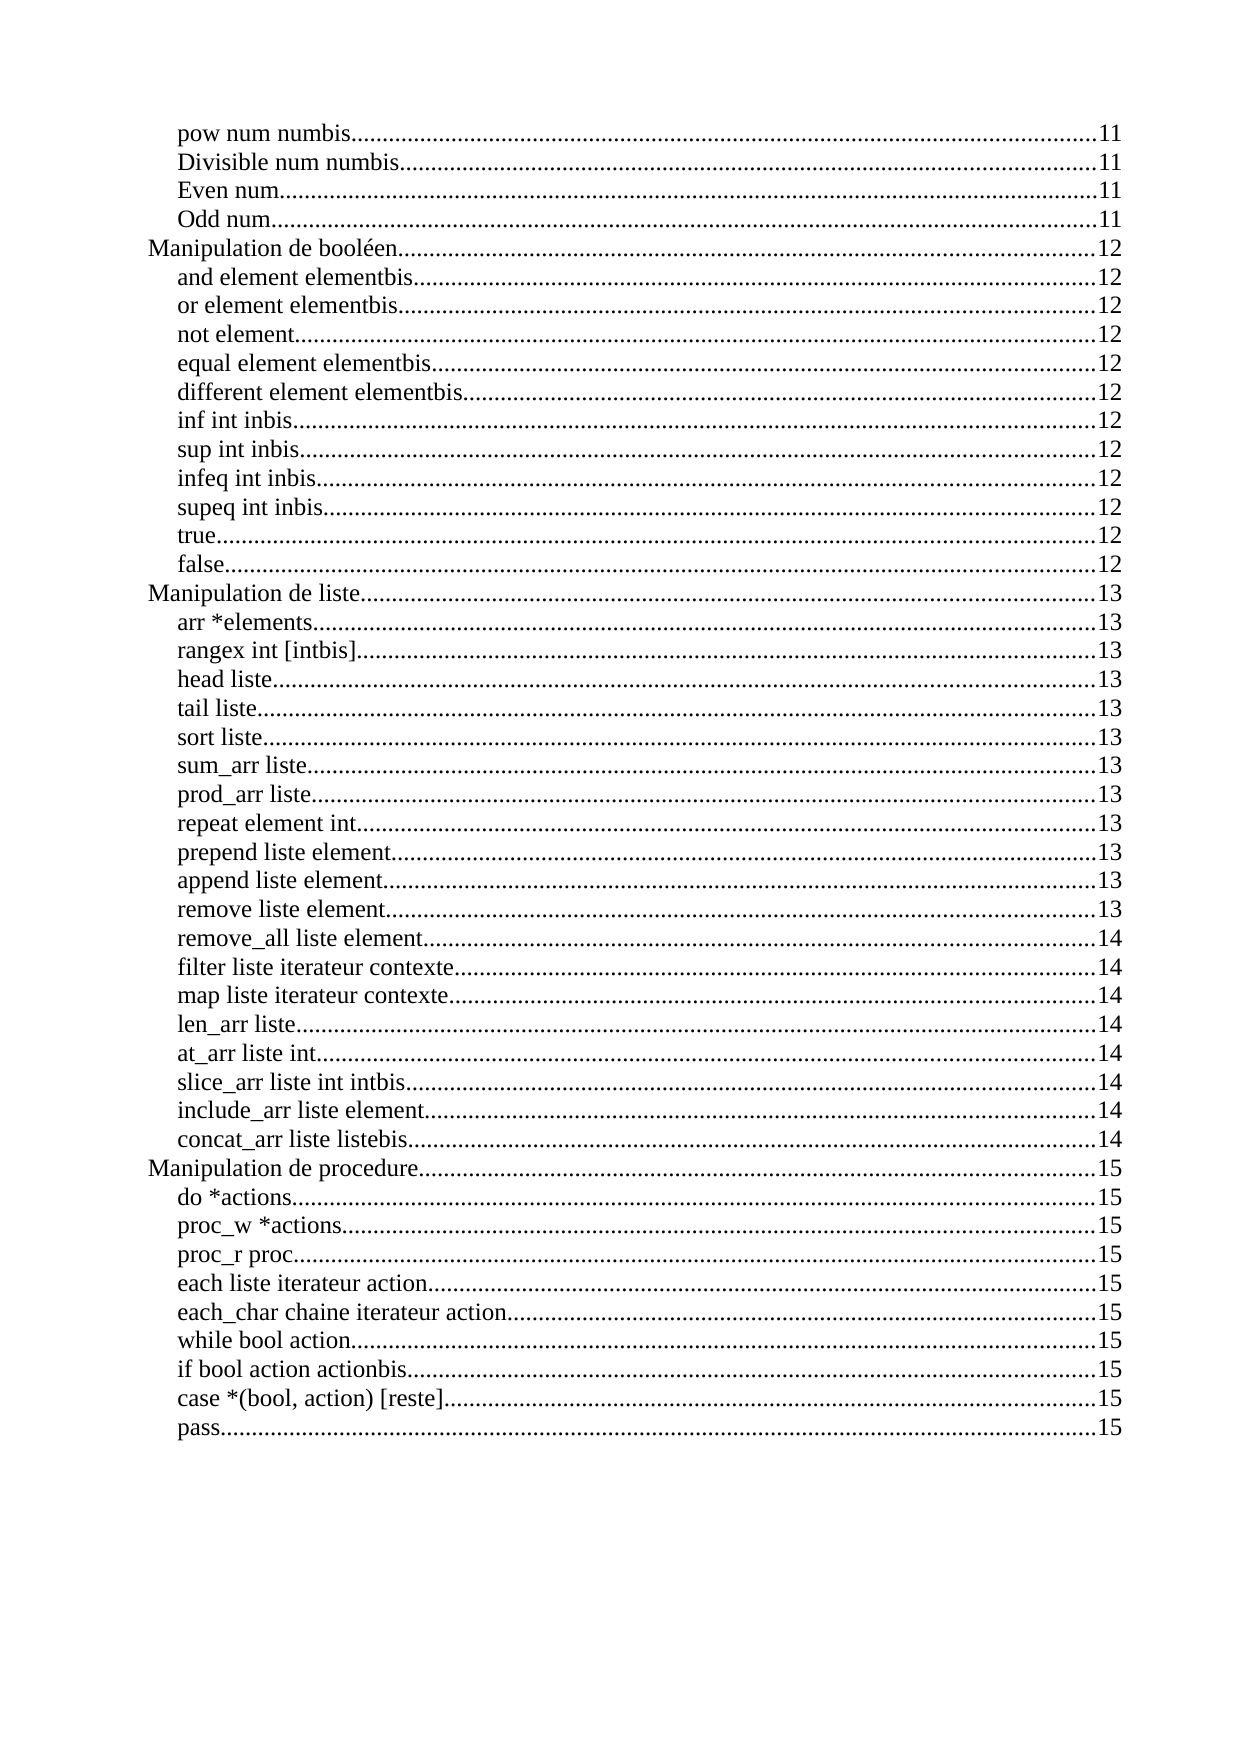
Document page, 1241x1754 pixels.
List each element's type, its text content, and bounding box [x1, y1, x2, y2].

text Odd num 11 [177, 204, 1122, 233]
text if bool action actionbis 15 [177, 1354, 1122, 1383]
text supeq int inbis 12 [177, 492, 1122, 521]
text while bool action 15 [177, 1326, 1122, 1354]
text prepend liste element 13 [177, 837, 1122, 866]
text prod_arr liste 13 [177, 779, 1122, 808]
text each liste iterateur action 15 [177, 1268, 1122, 1297]
text different element elementbis 12 [177, 377, 1122, 406]
text tail liste 13 [177, 693, 1122, 722]
text Even num 11 [177, 176, 1122, 204]
text Manipulation de liste 13 [148, 578, 1122, 607]
text infeq int inbis 12 [177, 463, 1122, 492]
text sup int inbis 12 [177, 434, 1122, 463]
text pow num numbis 11 [177, 118, 1122, 147]
text case *(bool, action) [reste] 15 [177, 1383, 1122, 1412]
text remove_all liste element 14 [177, 923, 1122, 952]
text Divisible num numbis 11 [177, 147, 1122, 176]
text sum_arr liste 13 [177, 751, 1122, 779]
text inf int inbis 12 [177, 406, 1122, 434]
text or element elementbis 12 [177, 291, 1122, 319]
text append liste element 13 [177, 866, 1122, 894]
text not element 12 [177, 319, 1122, 348]
text map liste iterateur contexte 14 [177, 981, 1122, 1009]
text len_arr liste 14 [177, 1009, 1122, 1038]
text proc_w *actions 15 [177, 1211, 1122, 1239]
text each_char chaine iterateur action 15 [177, 1297, 1122, 1326]
text and element elementbis 12 [177, 262, 1122, 291]
text proc_r proc 15 [177, 1239, 1122, 1268]
text repeat element int 13 [177, 808, 1122, 837]
text do *actions 15 [177, 1182, 1122, 1211]
text include_arr liste element 14 [177, 1096, 1122, 1124]
text rangex int [intbis] 13 [177, 636, 1122, 664]
text Manipulation de booléen 12 [148, 233, 1122, 262]
text arr *elements 13 [177, 607, 1122, 636]
text at_arr liste int 14 [177, 1038, 1122, 1067]
text sort liste 13 [177, 722, 1122, 751]
text slice_arr liste int intbis 14 [177, 1067, 1122, 1096]
text false 12 [177, 549, 1122, 578]
text head liste 13 [177, 664, 1122, 693]
text true 12 [177, 521, 1122, 549]
text pass 15 [177, 1412, 1122, 1441]
text remove liste element 13 [177, 894, 1122, 923]
text concat_arr liste listebis 14 [177, 1124, 1122, 1153]
text equal element elementbis 12 [177, 348, 1122, 377]
text Manipulation de procedure 15 [148, 1153, 1122, 1182]
text filter liste iterateur contexte 14 [177, 952, 1122, 981]
